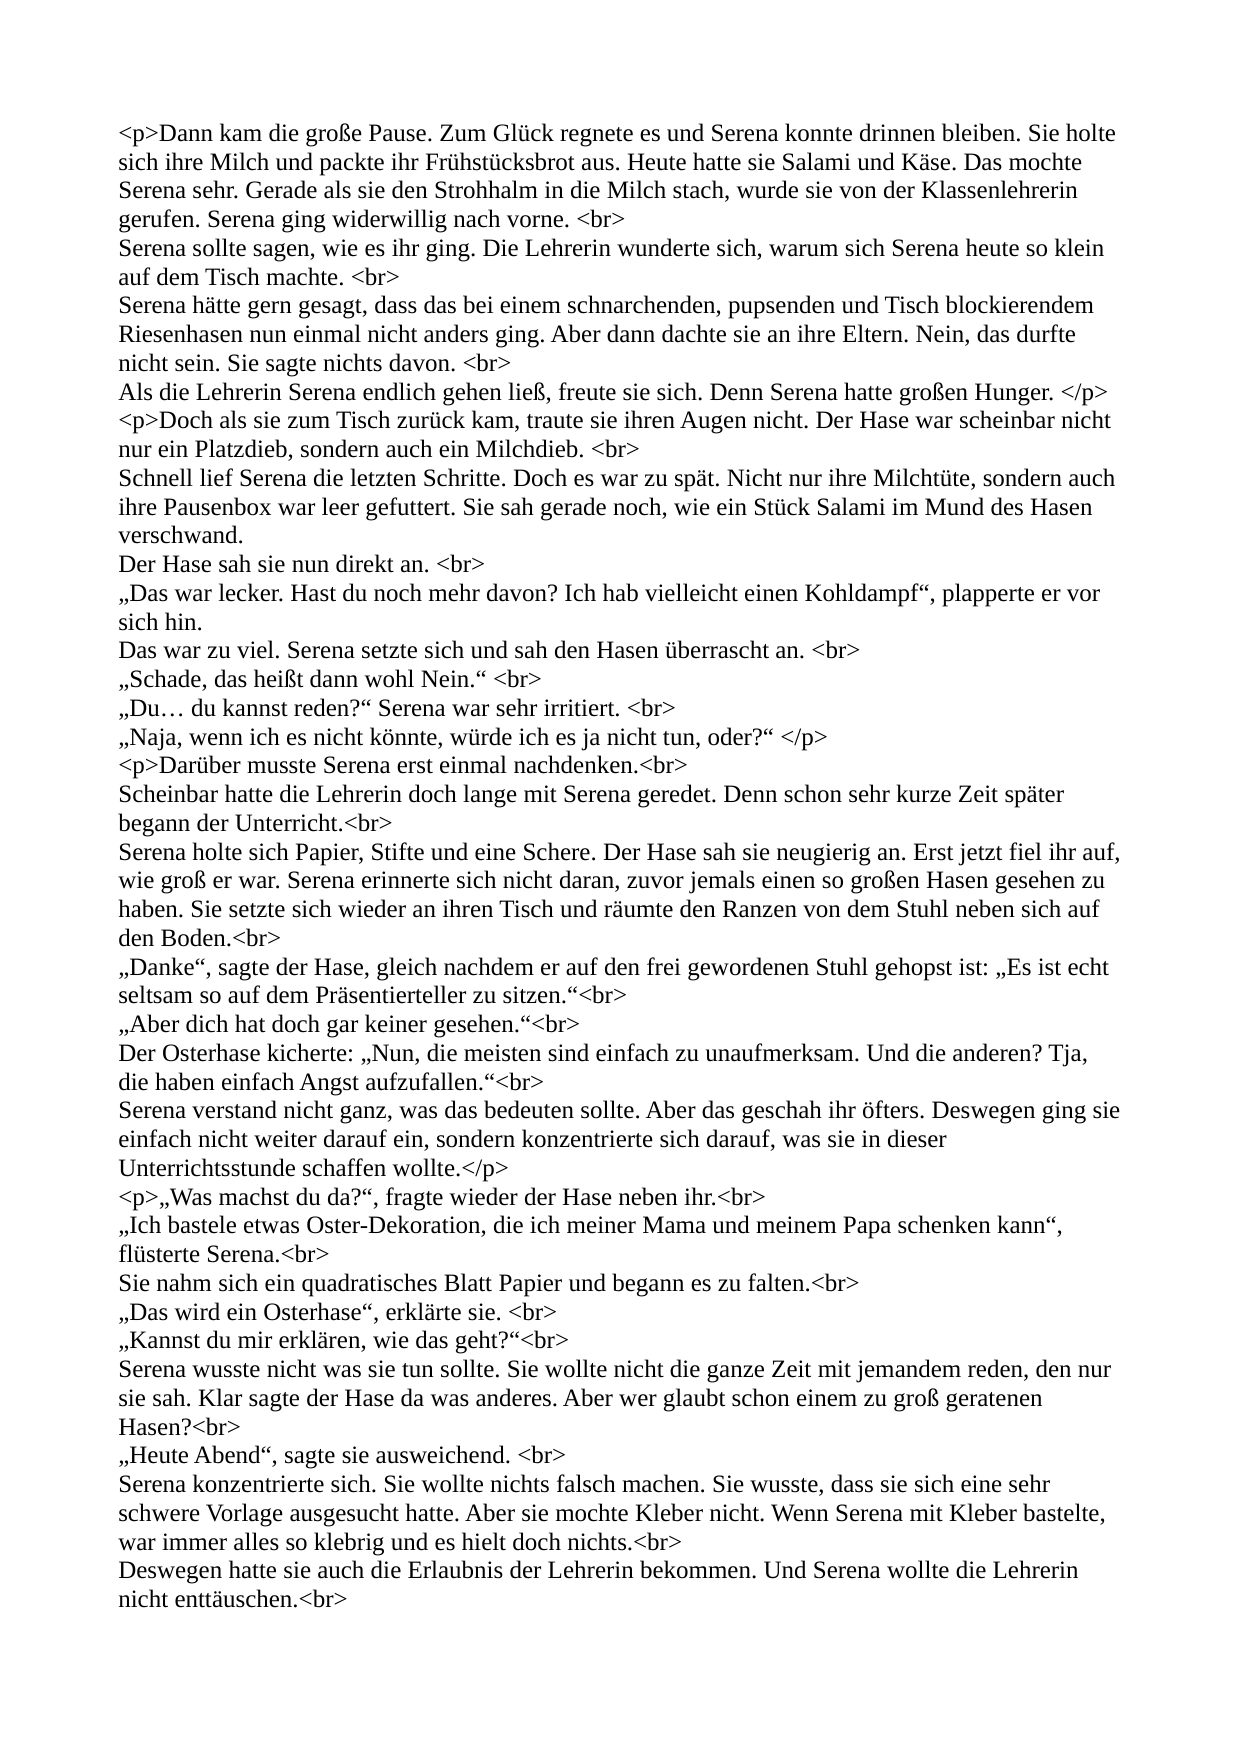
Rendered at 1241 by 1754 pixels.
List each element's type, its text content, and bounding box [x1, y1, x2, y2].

text <p>Dann kam die große Pause. Zum Glück regnete es und Serena konnte drinnen bleiben. Sie holte sich ihre Milch und packte ihr Frühstücksbrot aus. Heute hatte sie Salami und Käse. Das mochte Serena sehr. Gerade als sie den Strohhalm in die Milch stach, wurde sie von der Klassenlehrerin gerufen. Serena ging widerwillig nach vorne. <br> [118, 118, 1122, 233]
text „Kannst du mir erklären, wie das geht?“<br> [118, 1326, 1122, 1354]
text Serena sollte sagen, wie es ihr ging. Die Lehrerin wunderte sich, warum sich Serena heute so klein auf dem Tisch machte. <br> [118, 233, 1122, 291]
text „Du… du kannst reden?“ Serena war sehr irritiert. <br> [118, 693, 1122, 722]
text Serena konzentrierte sich. Sie wollte nichts falsch machen. Sie wusste, dass sie sich eine sehr schwere Vorlage ausgesucht hatte. Aber sie mochte Kleber nicht. Wenn Serena mit Kleber bastelte, war immer alles so klebrig und es hielt doch nichts.<br> [118, 1469, 1122, 1556]
text Scheinbar hatte die Lehrerin doch lange mit Serena geredet. Denn schon sehr kurze Zeit später begann der Unterricht.<br> [118, 779, 1122, 837]
text <p>„Was machst du da?“, fragte wieder der Hase neben ihr.<br> [118, 1182, 1122, 1211]
text <p>Doch als sie zum Tisch zurück kam, traute sie ihren Augen nicht. Der Hase war scheinbar nicht nur ein Platzdieb, sondern auch ein Milchdieb. <br> [118, 406, 1122, 463]
text Serena wusste nicht was sie tun sollte. Sie wollte nicht die ganze Zeit mit jemandem reden, den nur sie sah. Klar sagte der Hase da was anderes. Aber wer glaubt schon einem zu groß geratenen Hasen?<br> [118, 1354, 1122, 1441]
text „Naja, wenn ich es nicht könnte, würde ich es ja nicht tun, oder?“ </p> [118, 722, 1122, 751]
text Der Osterhase kicherte: „Nun, die meisten sind einfach zu unaufmerksam. Und die anderen? Tja, die haben einfach Angst aufzufallen.“<br> [118, 1038, 1122, 1096]
text „Das war lecker. Hast du noch mehr davon? Ich hab vielleicht einen Kohldampf“, plapperte er vor sich hin. [118, 578, 1122, 636]
text „Schade, das heißt dann wohl Nein.“ <br> [118, 664, 1122, 693]
text Serena holte sich Papier, Stifte und eine Schere. Der Hase sah sie neugierig an. Erst jetzt fiel ihr auf, wie groß er war. Serena erinnerte sich nicht daran, zuvor jemals einen so großen Hasen gesehen zu haben. Sie setzte sich wieder an ihren Tisch und räumte den Ranzen von dem Stuhl neben sich auf den Boden.<br> [118, 837, 1122, 952]
text „Ich bastele etwas Oster-Dekoration, die ich meiner Mama und meinem Papa schenken kann“, flüsterte Serena.<br> [118, 1211, 1122, 1268]
text „Danke“, sagte der Hase, gleich nachdem er auf den frei gewordenen Stuhl gehopst ist: „Es ist echt seltsam so auf dem Präsentierteller zu sitzen.“<br> [118, 952, 1122, 1009]
text Als die Lehrerin Serena endlich gehen ließ, freute sie sich. Denn Serena hatte großen Hunger. </p> [118, 377, 1122, 406]
text „Aber dich hat doch gar keiner gesehen.“<br> [118, 1009, 1122, 1038]
text „Das wird ein Osterhase“, erklärte sie. <br> [118, 1297, 1122, 1326]
text Das war zu viel. Serena setzte sich und sah den Hasen überrascht an. <br> [118, 636, 1122, 664]
text „Heute Abend“, sagte sie ausweichend. <br> [118, 1441, 1122, 1469]
text Der Hase sah sie nun direkt an. <br> [118, 549, 1122, 578]
text Deswegen hatte sie auch die Erlaubnis der Lehrerin bekommen. Und Serena wollte die Lehrerin nicht enttäuschen.<br> [118, 1556, 1122, 1613]
text Serena hätte gern gesagt, dass das bei einem schnarchenden, pupsenden und Tisch blockierendem Riesenhasen nun einmal nicht anders ging. Aber dann dachte sie an ihre Eltern. Nein, das durfte nicht sein. Sie sagte nichts davon. <br> [118, 291, 1122, 377]
text <p>Darüber musste Serena erst einmal nachdenken.<br> [118, 751, 1122, 779]
text Schnell lief Serena die letzten Schritte. Doch es war zu spät. Nicht nur ihre Milchtüte, sondern auch ihre Pausenbox war leer gefuttert. Sie sah gerade noch, wie ein Stück Salami im Mund des Hasen verschwand. [118, 463, 1122, 549]
text Sie nahm sich ein quadratisches Blatt Papier und begann es zu falten.<br> [118, 1268, 1122, 1297]
text Serena verstand nicht ganz, was das bedeuten sollte. Aber das geschah ihr öfters. Deswegen ging sie einfach nicht weiter darauf ein, sondern konzentrierte sich darauf, was sie in dieser Unterrichtsstunde schaffen wollte.</p> [118, 1096, 1122, 1182]
